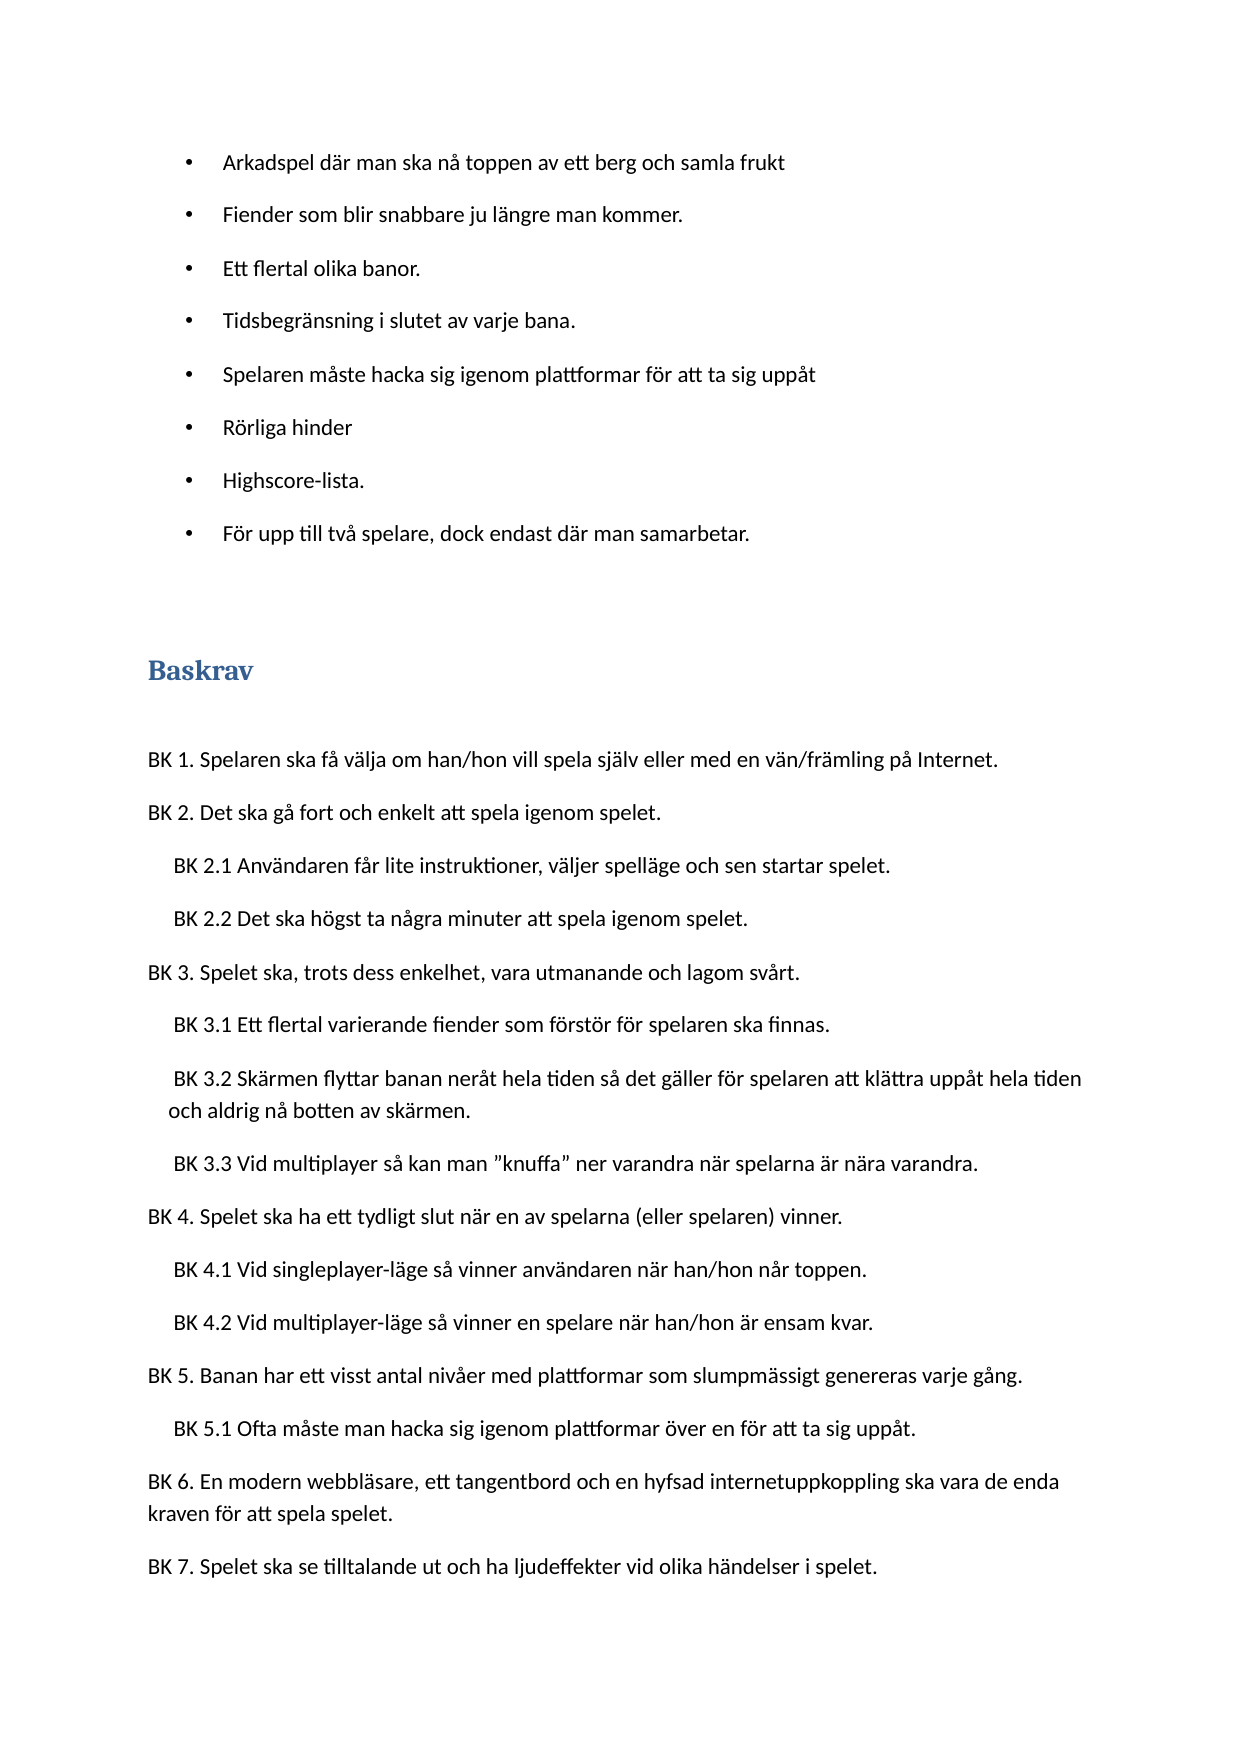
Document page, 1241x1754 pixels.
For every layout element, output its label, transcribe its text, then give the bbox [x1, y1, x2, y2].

text BK 5.1 Ofta måste man hacka sig igenom plattformar över en för att ta sig uppåt. [148, 1414, 1093, 1442]
list Tidsbegränsning i slutet av varje bana. [185, 307, 1093, 335]
text BK 4.2 Vid multiplayer-läge så vinner en spelare när han/hon är ensam kvar. [148, 1308, 1093, 1336]
text BK 1. Spelaren ska få välja om han/hon vill spela själv eller med en vän/främling på Internet. [148, 746, 1093, 773]
text BK 3.2 Skärmen flyttar banan neråt hela tiden så det gäller för spelaren att klättra uppåt hela tiden och aldrig nå botten av skärmen. [148, 1064, 1093, 1124]
list Highscore-lista. [185, 466, 1093, 494]
list För upp till två spelare, dock endast där man samarbetar. [185, 519, 1093, 547]
list Ett flertal olika banor. [185, 254, 1093, 282]
list Fiender som blir snabbare ju längre man kommer. [185, 201, 1093, 229]
list Rörliga hinder [185, 413, 1093, 441]
text BK 2.1 Användaren får lite instruktioner, väljer spelläge och sen startar spelet. [148, 852, 1093, 879]
text BK 3. Spelet ska, trots dess enkelhet, vara utmanande och lagom svårt. [148, 958, 1093, 986]
text BK 4.1 Vid singleplayer-läge så vinner användaren när han/hon når toppen. [148, 1255, 1093, 1283]
list Arkadspel där man ska nå toppen av ett berg och samla frukt [185, 148, 1093, 176]
text BK 2.2 Det ska högst ta några minuter att spela igenom spelet. [148, 904, 1093, 933]
text BK 3.1 Ett flertal varierande fiender som förstör för spelaren ska finnas. [148, 1011, 1093, 1039]
text BK 2. Det ska gå fort och enkelt att spela igenom spelet. [148, 798, 1093, 827]
text BK 5. Banan har ett visst antal nivåer med plattformar som slumpmässigt genereras varje gång. [148, 1361, 1093, 1389]
subtitle Baskrav [148, 654, 1093, 687]
text BK 7. Spelet ska se tilltalande ut och ha ljudeffekter vid olika händelser i spelet. [148, 1552, 1093, 1580]
text BK 6. En modern webbläsare, ett tangentbord och en hyfsad internetuppkoppling ska vara de enda kraven för att spela spelet. [148, 1467, 1093, 1527]
text BK 4. Spelet ska ha ett tydligt slut när en av spelarna (eller spelaren) vinner. [148, 1202, 1093, 1230]
list Spelaren måste hacka sig igenom plattformar för att ta sig uppåt [185, 360, 1093, 388]
text BK 3.3 Vid multiplayer så kan man ”knuffa” ner varandra när spelarna är nära varandra. [148, 1149, 1093, 1177]
